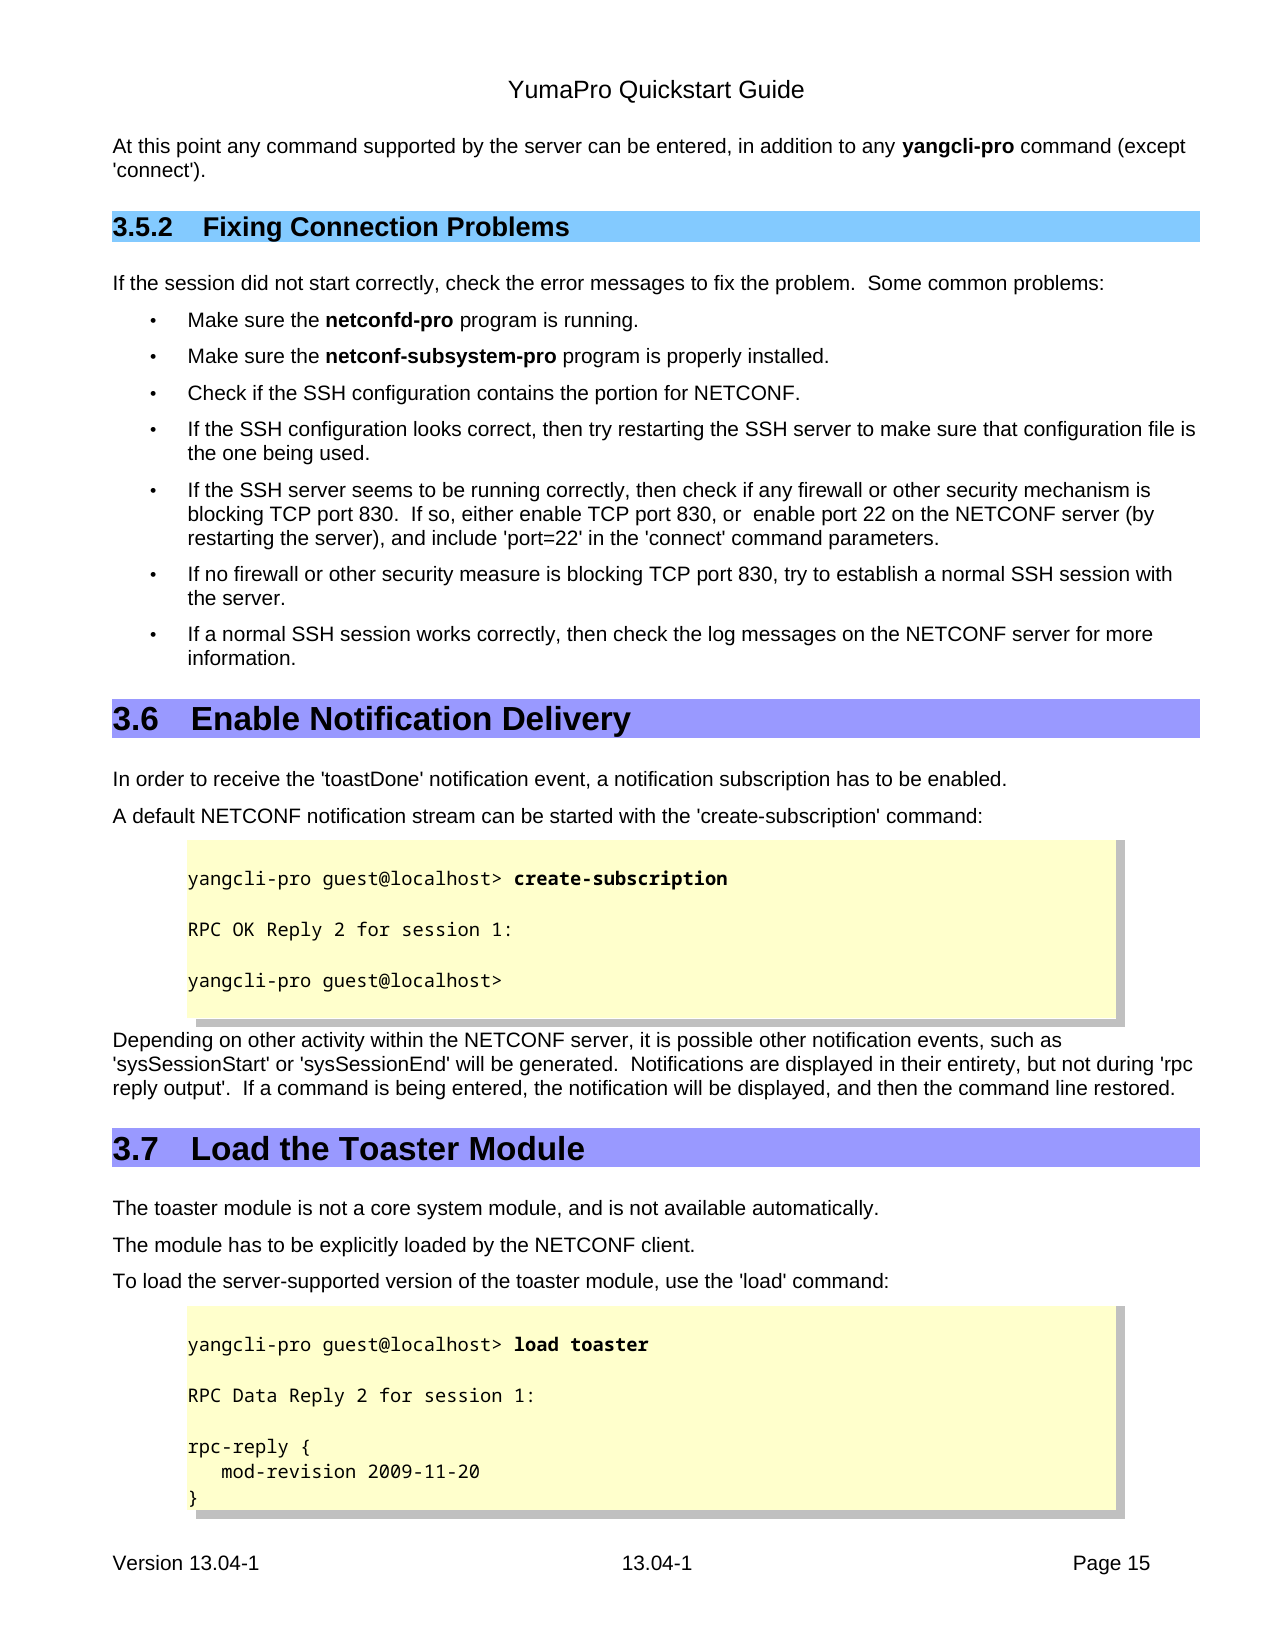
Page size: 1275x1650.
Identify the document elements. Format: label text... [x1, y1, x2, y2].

subtitle Fixing Connection Problems [112, 211, 1200, 242]
list If no firewall or other security measure is blocking TCP port 830, try to establish a normal SSH session with the server. [150, 562, 1200, 610]
text RPC Data Reply 2 for session 1: [187, 1382, 1116, 1408]
text The toaster module is not a core system module, and is not available automatically. [112, 1196, 1200, 1220]
text To load the server-supported version of the toaster module, use the 'load' command: [112, 1269, 1200, 1293]
text mod-revision 2009-11-20 [187, 1459, 1116, 1484]
text Depending on other activity within the NETCONF server, it is possible other notification events, such as 'sysSessionStart' or 'sysSessionEnd' will be generated. Notifications are displayed in their entirety, but not during 'rpc reply output'. If a command is being entered, the notification will be displayed, and then the command line restored. [112, 1027, 1200, 1099]
text If the session did not start correctly, check the error messages to fix the problem. Some common problems: [112, 271, 1200, 295]
text yangcli-pro guest@localhost> load toaster [187, 1331, 1116, 1357]
text At this point any command supported by the server can be entered, in addition to any yangcli-pro command (except 'connect'). [112, 134, 1200, 182]
text The module has to be explicitly loaded by the NETCONF client. [112, 1233, 1200, 1257]
list If the SSH server seems to be running correctly, then check if any firewall or other security mechanism is blocking TCP port 830. If so, either enable TCP port 830, or enable port 22 on the NETCONF server (by restarting the server), and include 'port=22' in the 'connect' command parameters. [150, 477, 1200, 549]
subtitle Enable Notification Delivery [112, 699, 1200, 738]
text } [187, 1484, 1116, 1510]
text In order to receive the 'toastDone' notification event, a notification subscription has to be enabled. [112, 767, 1200, 791]
subtitle Load the Toaster Module [112, 1128, 1200, 1167]
text yangcli-pro guest@localhost> create-subscription [187, 865, 1116, 891]
text RPC OK Reply 2 for session 1: [187, 916, 1116, 942]
text rpc-reply { [187, 1433, 1116, 1459]
list Check if the SSH configuration contains the portion for NETCONF. [150, 381, 1200, 404]
text yangcli-pro guest@localhost> [187, 967, 1116, 993]
list If the SSH configuration looks correct, then try restarting the SSH server to make sure that configuration file is the one being used. [150, 417, 1200, 465]
list Make sure the netconf-subsystem-pro program is properly installed. [150, 344, 1200, 368]
text A default NETCONF notification stream can be started with the 'create-subscription' command: [112, 803, 1200, 827]
list Make sure the netconfd-pro program is running. [150, 308, 1200, 332]
list If a normal SSH session works correctly, then check the log messages on the NETCONF server for more information. [150, 622, 1200, 670]
